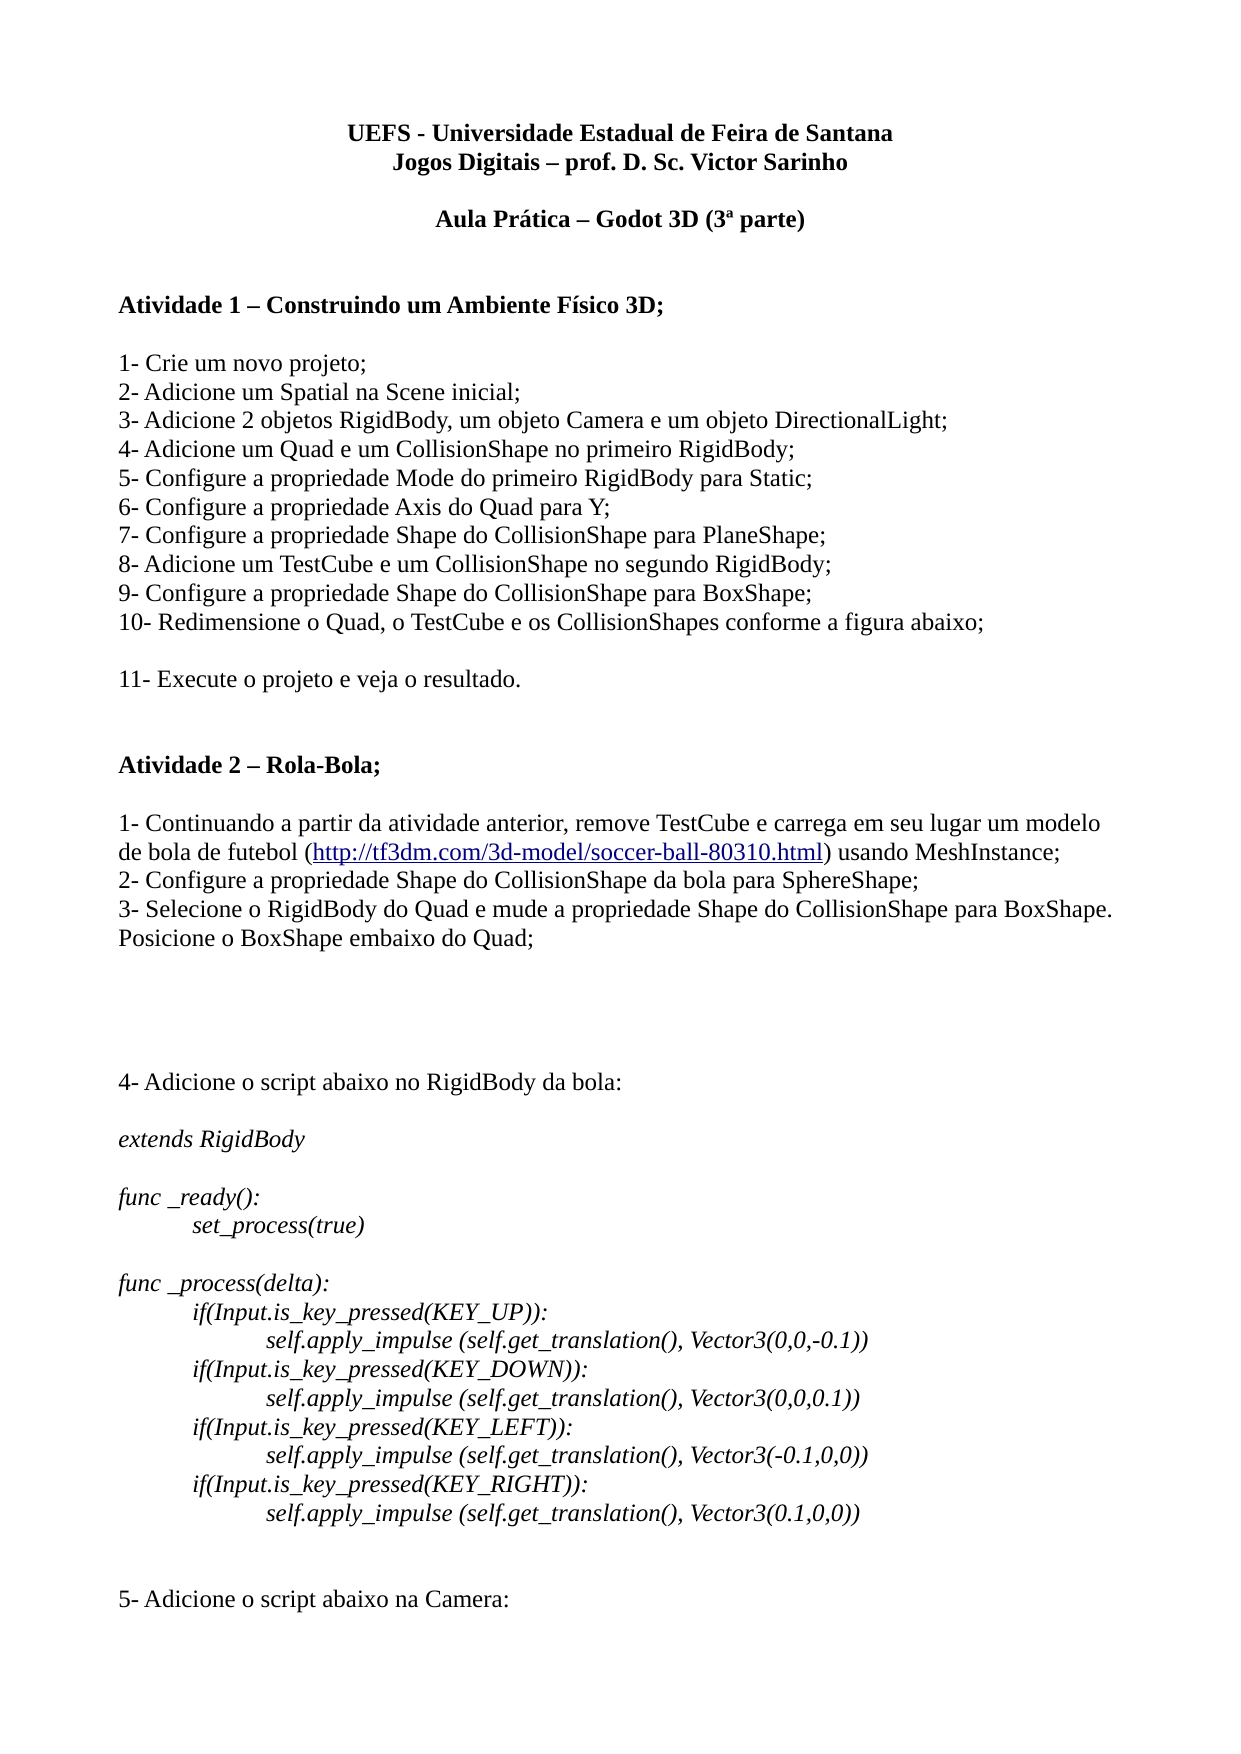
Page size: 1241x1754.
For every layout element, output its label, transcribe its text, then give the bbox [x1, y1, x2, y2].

text Aula Prática – Godot 3D (3ª parte) [118, 204, 1122, 233]
text extends RigidBody func _ready(): set_process(true) func _process(delta): if(Input.is_key_pressed(KEY_UP)): self.apply_impulse (self.get_translation(), Vector3(0,0,-0.1)) if(Input.is_key_pressed(KEY_DOWN)): self.apply_impulse (self.get_translation(), Vector3(0,0,0.1)) if(Input.is_key_pressed(KEY_LEFT)): self.apply_impulse (self.get_translation(), Vector3(-0.1,0,0)) if(Input.is_key_pressed(KEY_RIGHT)): self.apply_impulse (self.get_translation(), Vector3(0.1,0,0)) [118, 1124, 1122, 1527]
text 10- Redimensione o Quad, o TestCube e os CollisionShapes conforme a figura abaixo; [118, 607, 1122, 636]
text 6- Configure a propriedade Axis do Quad para Y; [118, 492, 1122, 521]
text 3- Adicione 2 objetos RigidBody, um objeto Camera e um objeto DirectionalLight; [118, 406, 1122, 434]
text 1- Crie um novo projeto; [118, 348, 1122, 377]
text 7- Configure a propriedade Shape do CollisionShape para PlaneShape; [118, 521, 1122, 549]
text 5- Configure a propriedade Mode do primeiro RigidBody para Static; [118, 463, 1122, 492]
text Atividade 2 – Rola-Bola; [118, 751, 1122, 779]
text 3- Selecione o RigidBody do Quad e mude a propriedade Shape do CollisionShape para BoxShape. Posicione o BoxShape embaixo do Quad; [118, 894, 1122, 952]
text 11- Execute o projeto e veja o resultado. [118, 664, 1122, 693]
text 1- Continuando a partir da atividade anterior, remove TestCube e carrega em seu lugar um modelo de bola de futebol (http://tf3dm.com/3d-model/soccer-ball-80310.html) usando MeshInstance; [118, 808, 1122, 866]
text Atividade 1 – Construindo um Ambiente Físico 3D; [118, 291, 1122, 319]
text 2- Adicione um Spatial na Scene inicial; [118, 377, 1122, 406]
text 2- Configure a propriedade Shape do CollisionShape da bola para SphereShape; [118, 866, 1122, 894]
text 5- Adicione o script abaixo na Camera: [118, 1584, 1122, 1613]
text 8- Adicione um TestCube e um CollisionShape no segundo RigidBody; [118, 549, 1122, 578]
text Jogos Digitais – prof. D. Sc. Victor Sarinho [118, 147, 1122, 176]
text UEFS - Universidade Estadual de Feira de Santana [118, 118, 1122, 147]
text 4- Adicione o script abaixo no RigidBody da bola: [118, 1067, 1122, 1096]
text 4- Adicione um Quad e um CollisionShape no primeiro RigidBody; [118, 434, 1122, 463]
text 9- Configure a propriedade Shape do CollisionShape para BoxShape; [118, 578, 1122, 607]
